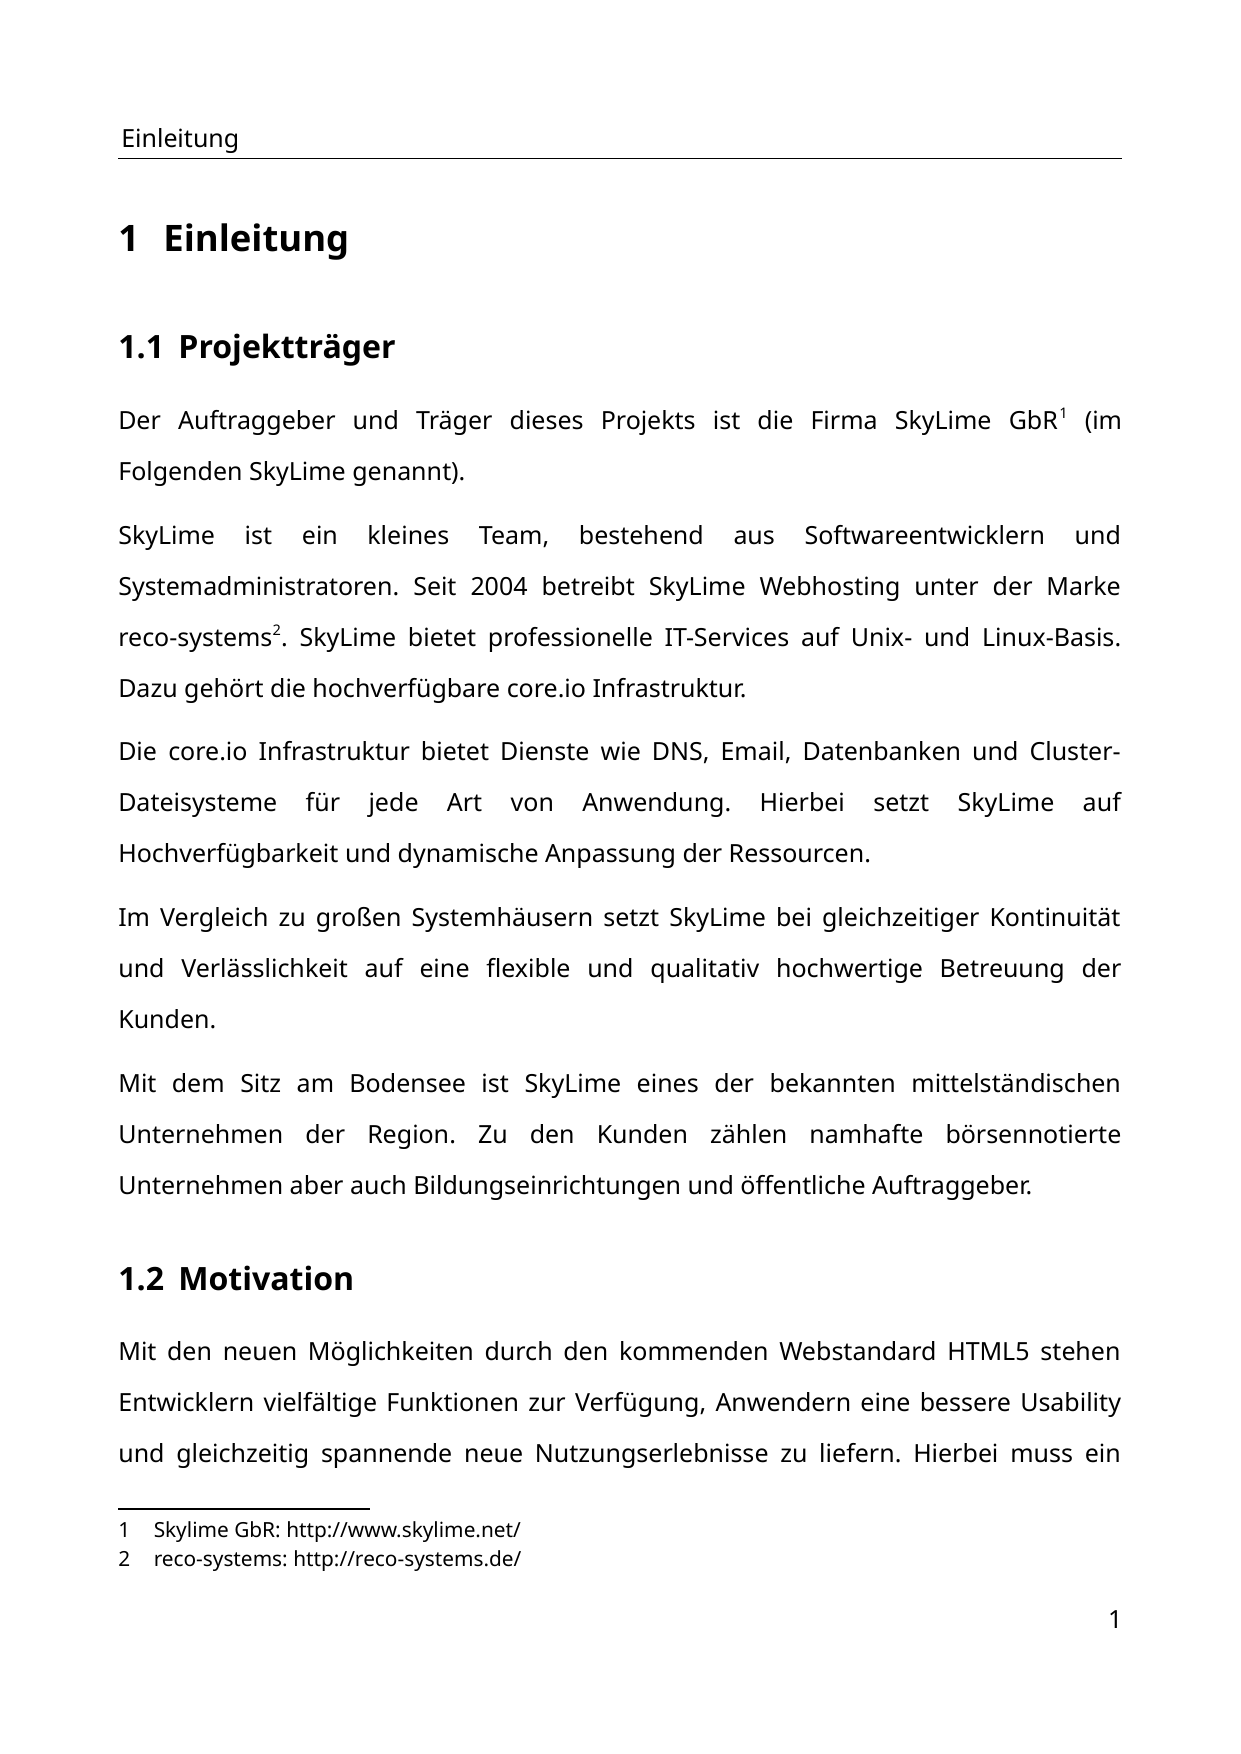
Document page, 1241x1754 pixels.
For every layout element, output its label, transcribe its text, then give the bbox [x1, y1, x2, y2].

text Mit dem Sitz am Bodensee ist SkyLime eines der bekannten mittelständischen Unternehmen der Region. Zu den Kunden zählen namhafte börsennotierte Unternehmen aber auch Bildungseinrichtungen und öffentliche Auftraggeber. [118, 1065, 1122, 1201]
text Die core.io Infrastruktur bietet Dienste wie DNS, Email, Datenbanken und Cluster-Dateisysteme für jede Art von Anwendung. Hierbei setzt SkyLime auf Hochverfügbarkeit und dynamische Anpassung der Ressourcen. [118, 734, 1122, 870]
text Im Vergleich zu großen Systemhäusern setzt SkyLime bei gleichzeitiger Kontinuität und Verlässlichkeit auf eine flexible und qualitativ hochwertige Betreuung der Kunden. [118, 899, 1122, 1036]
text Skylime GbR: http://www.skylime.net/ [118, 1515, 1122, 1544]
text Mit den neuen Möglichkeiten durch den kommenden Webstandard HTML5 stehen Entwicklern vielfältige Funktionen zur Verfügung, Anwendern eine bessere Usability und gleichzeitig spannende neue Nutzungserlebnisse zu liefern. Hierbei muss ein [118, 1334, 1122, 1470]
subtitle Motivation [118, 1256, 1122, 1299]
subtitle Einleitung [118, 213, 1122, 262]
subtitle Projektträger [118, 324, 1122, 368]
text Der Auftraggeber und Träger dieses Projekts ist die Firma SkyLime GbR (im Folgenden SkyLime genannt). [118, 403, 1122, 488]
text SkyLime ist ein kleines Team, bestehend aus Softwareentwicklern und Systemadministratoren. Seit 2004 betreibt SkyLime Webhosting unter der Marke reco-systems. SkyLime bietet professionelle IT-Services auf Unix- und Linux-Basis. Dazu gehört die hochverfügbare core.io Infrastruktur. [118, 517, 1122, 704]
text reco-systems: http://reco-systems.de/ [118, 1544, 1122, 1572]
